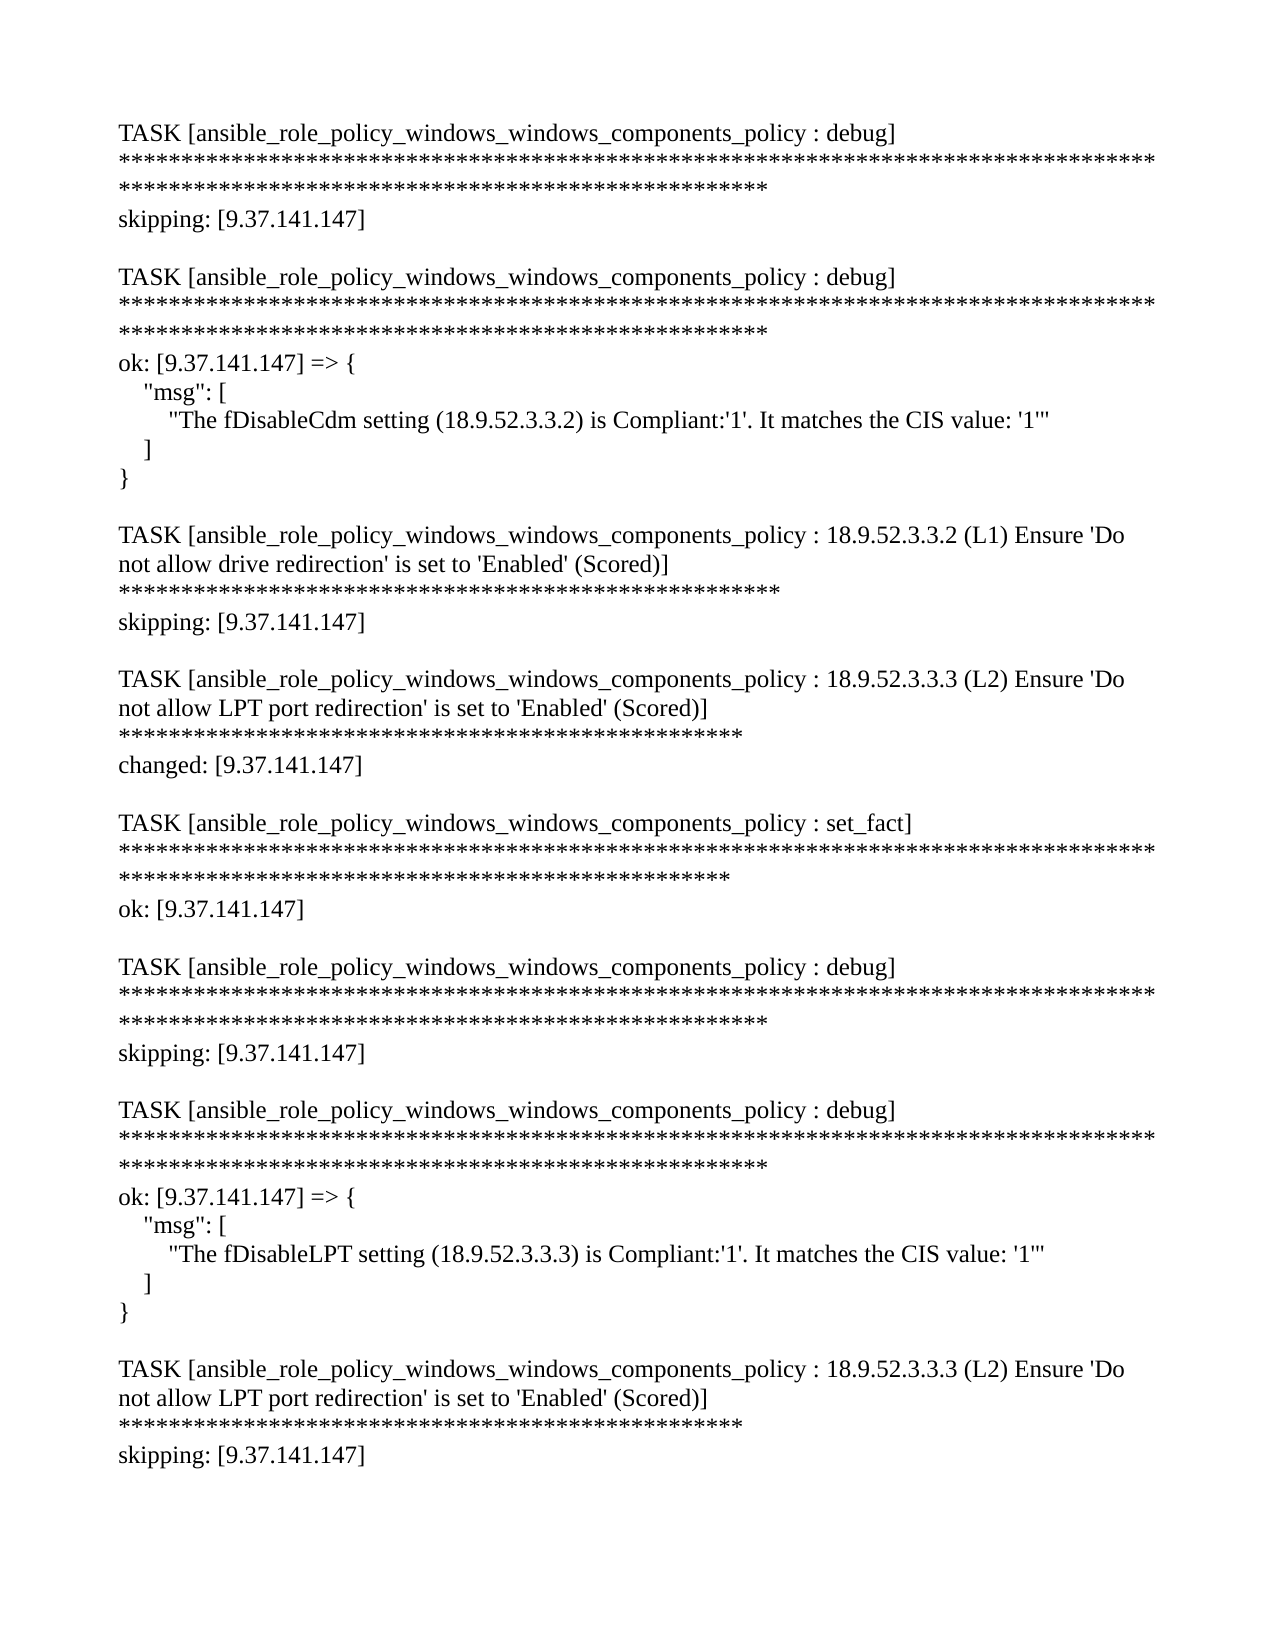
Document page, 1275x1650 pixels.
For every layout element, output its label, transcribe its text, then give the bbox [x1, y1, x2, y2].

text skipping: [9.37.141.147] [118, 1441, 1157, 1469]
text skipping: [9.37.141.147] [118, 607, 1157, 636]
text TASK [ansible_role_policy_windows_windows_components_policy : set_fact] ************************************************************************************************************************************ [118, 808, 1157, 894]
text ok: [9.37.141.147] => { [118, 1182, 1157, 1211]
text TASK [ansible_role_policy_windows_windows_components_policy : 18.9.52.3.3.3 (L2) Ensure 'Do not allow LPT port redirection' is set to 'Enabled' (Scored)] ************************************************** [118, 664, 1157, 751]
text skipping: [9.37.141.147] [118, 204, 1157, 233]
text "The fDisableCdm setting (18.9.52.3.3.2) is Compliant:'1'. It matches the CIS value: '1'" [118, 406, 1157, 434]
text skipping: [9.37.141.147] [118, 1038, 1157, 1067]
text ok: [9.37.141.147] [118, 894, 1157, 923]
text } [118, 1297, 1157, 1326]
text ok: [9.37.141.147] => { [118, 348, 1157, 377]
text TASK [ansible_role_policy_windows_windows_components_policy : 18.9.52.3.3.3 (L2) Ensure 'Do not allow LPT port redirection' is set to 'Enabled' (Scored)] ************************************************** [118, 1354, 1157, 1441]
text ] [118, 434, 1157, 463]
text "The fDisableLPT setting (18.9.52.3.3.3) is Compliant:'1'. It matches the CIS value: '1'" [118, 1239, 1157, 1268]
text TASK [ansible_role_policy_windows_windows_components_policy : debug] *************************************************************************************************************************************** [118, 952, 1157, 1038]
text ] [118, 1268, 1157, 1297]
text "msg": [ [118, 1211, 1157, 1239]
text TASK [ansible_role_policy_windows_windows_components_policy : 18.9.52.3.3.2 (L1) Ensure 'Do not allow drive redirection' is set to 'Enabled' (Scored)] ***************************************************** [118, 521, 1157, 607]
text TASK [ansible_role_policy_windows_windows_components_policy : debug] *************************************************************************************************************************************** [118, 262, 1157, 348]
text TASK [ansible_role_policy_windows_windows_components_policy : debug] *************************************************************************************************************************************** [118, 118, 1157, 204]
text TASK [ansible_role_policy_windows_windows_components_policy : debug] *************************************************************************************************************************************** [118, 1096, 1157, 1182]
text changed: [9.37.141.147] [118, 751, 1157, 779]
text } [118, 463, 1157, 492]
text "msg": [ [118, 377, 1157, 406]
